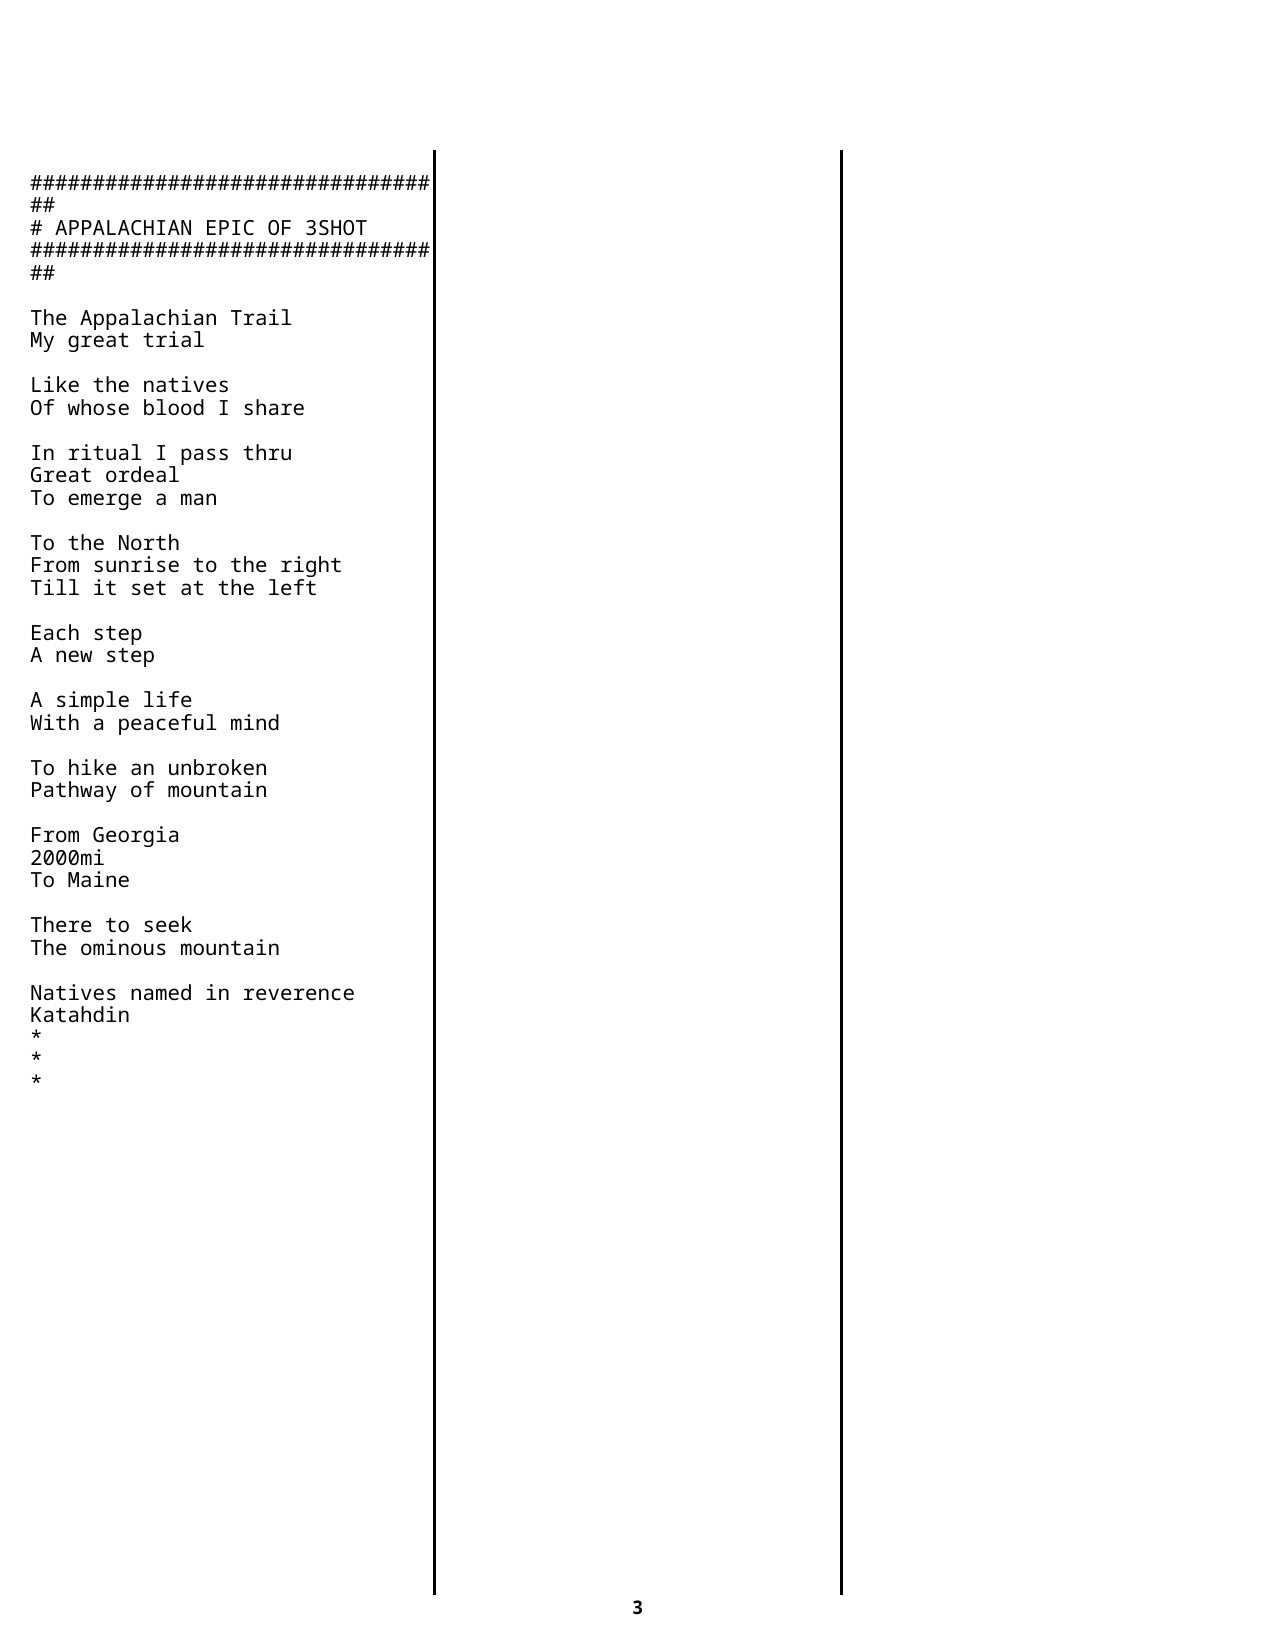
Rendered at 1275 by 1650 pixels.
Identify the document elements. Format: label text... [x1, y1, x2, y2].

text * [30, 1072, 431, 1095]
text To Maine [30, 870, 431, 892]
text In ritual I pass thru [30, 442, 431, 465]
text The Appalachian Trail [30, 307, 431, 330]
text Natives named in reverence [30, 982, 431, 1005]
text Of whose blood I share [30, 397, 431, 420]
text Like the natives [30, 375, 431, 397]
text Pathway of mountain [30, 780, 431, 802]
text # APPALACHIAN EPIC OF 3SHOT [30, 217, 431, 240]
text With a peaceful mind [30, 712, 431, 735]
text Each step [30, 622, 431, 645]
text There to seek [30, 915, 431, 937]
text ################################## [30, 172, 431, 217]
text Katahdin [30, 1005, 431, 1027]
text To emerge a man [30, 487, 431, 510]
text * [30, 1050, 431, 1072]
text To hike an unbroken [30, 757, 431, 780]
text ################################## [30, 240, 431, 285]
text From Georgia [30, 825, 431, 847]
text 2000mi [30, 847, 431, 870]
text Till it set at the left [30, 577, 431, 600]
text The ominous mountain [30, 937, 431, 960]
text A simple life [30, 690, 431, 712]
text * [30, 1027, 431, 1050]
text Great ordeal [30, 465, 431, 487]
text To the North [30, 532, 431, 555]
text A new step [30, 645, 431, 667]
text My great trial [30, 330, 431, 352]
text From sunrise to the right [30, 555, 431, 577]
